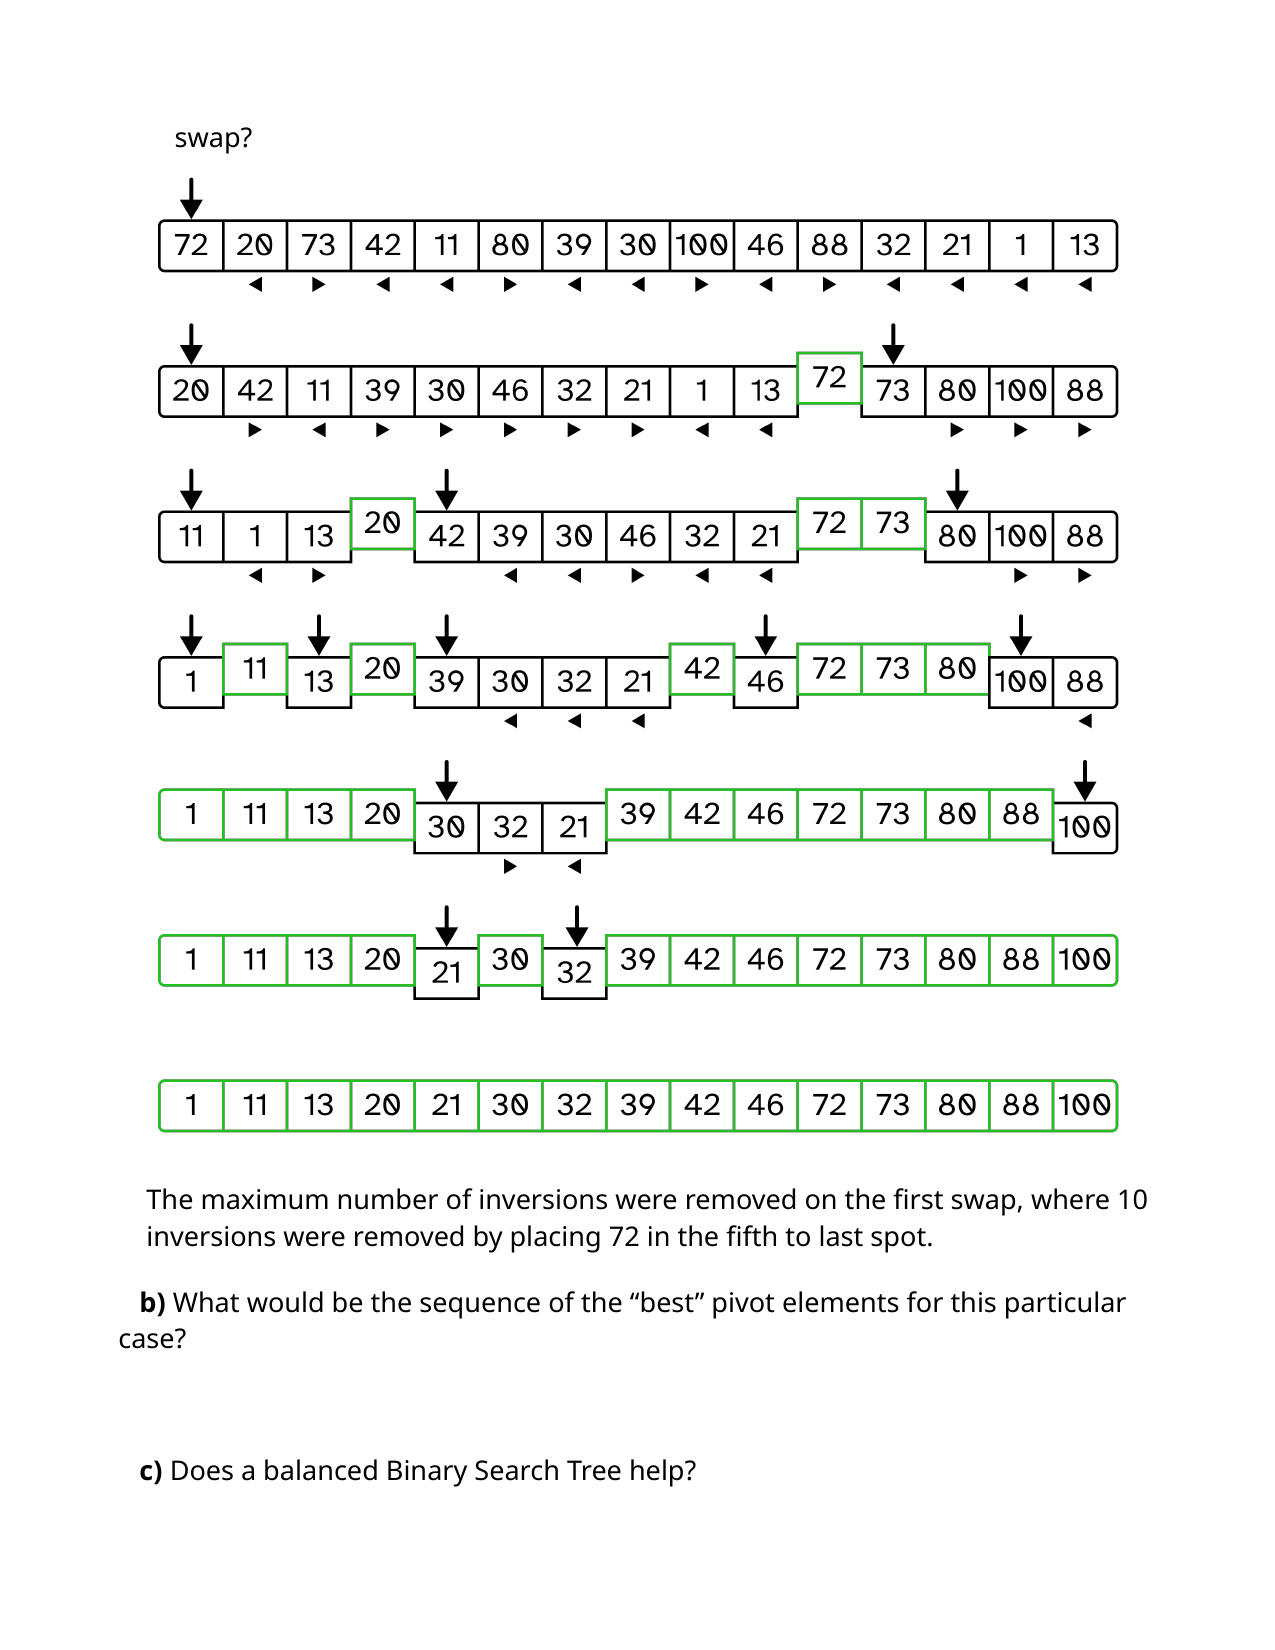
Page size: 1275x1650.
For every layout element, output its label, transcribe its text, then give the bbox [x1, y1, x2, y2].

text c) Does a balanced Binary Search Tree help? [118, 1451, 1157, 1488]
text The maximum number of inversions were removed on the first swap, where 10 [118, 1181, 1157, 1217]
text swap? [118, 118, 1157, 155]
text inversions were removed by placing 72 in the fifth to last spot. [118, 1217, 1157, 1254]
text b) What would be the sequence of the “best” pivot elements for this particular case? [118, 1283, 1157, 1357]
picture [150, 169, 1125, 1152]
